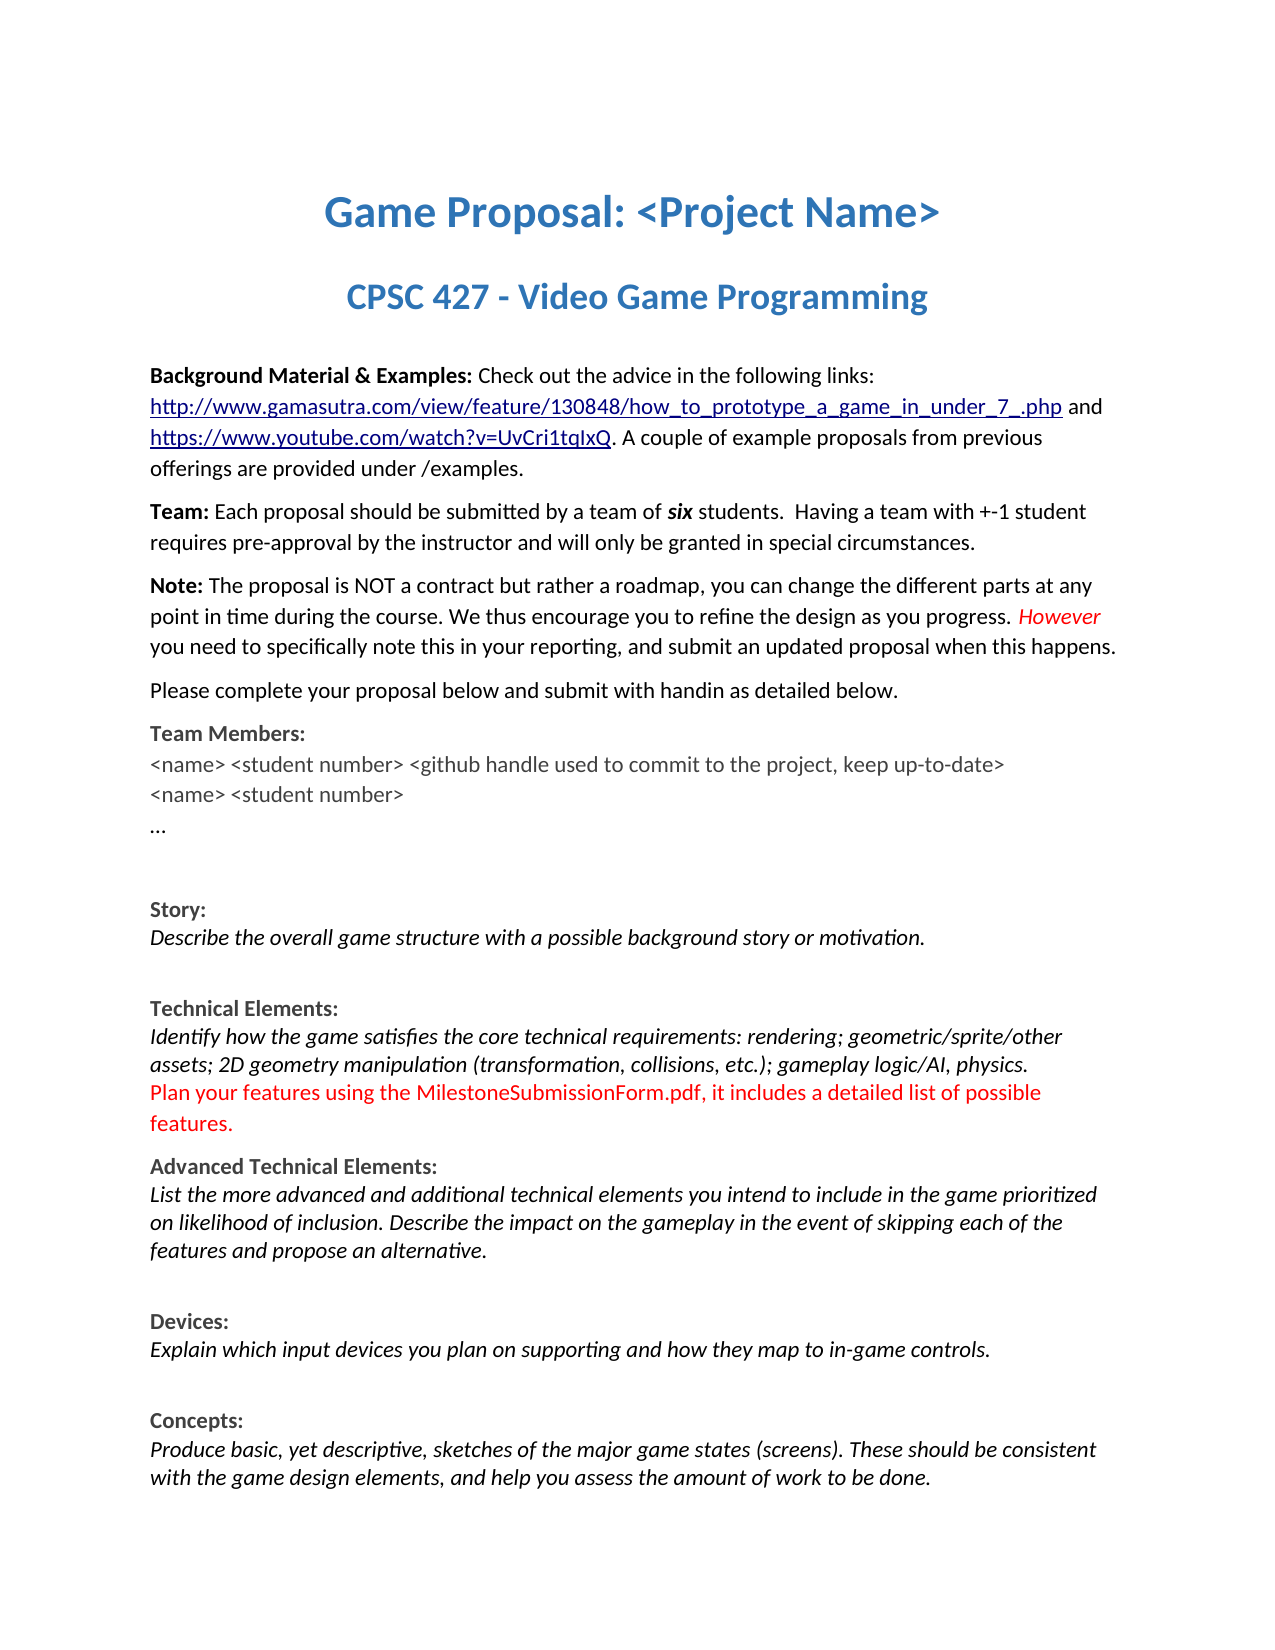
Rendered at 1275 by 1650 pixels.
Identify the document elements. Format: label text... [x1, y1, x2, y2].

text Note: The proposal is NOT a contract but rather a roadmap, you can change the different parts at any point in time during the course. We thus encourage you to refine the design as you progress. However you need to specifically note this in your reporting, and submit an updated proposal when this happens. [150, 571, 1125, 661]
text Devices: Explain which input devices you plan on supporting and how they map to in-game controls. [150, 1307, 1125, 1363]
text Advanced Technical Elements: List the more advanced and additional technical elements you intend to include in the game prioritized on likelihood of inclusion. Describe the impact on the gameplay in the event of skipping each of the features and propose an alternative. [150, 1152, 1125, 1264]
text Please complete your proposal below and submit with handin as detailed below. [150, 676, 1125, 704]
text Story: Describe the overall game structure with a possible background story or motivation. [150, 895, 1125, 951]
text Background Material & Examples: Check out the advice in the following links: http://www.gamasutra.com/view/feature/130848/how_to_prototype_a_game_in_under_7_.php and https://www.youtube.com/watch?v=UvCri1tqIxQ. A couple of example proposals from previous offerings are provided under /examples. [150, 362, 1125, 482]
subtitle Game Proposal: <Project Name> [150, 183, 1125, 239]
text Concepts: Produce basic, yet descriptive, sketches of the major game states (screens). These should be consistent with the game design elements, and help you assess the amount of work to be done. [150, 1407, 1125, 1491]
text Plan your features using the MilestoneSubmissionForm.pdf, it includes a detailed list of possible features. [150, 1078, 1125, 1137]
subtitle CPSC 427 - Video Game Programming [150, 273, 1125, 318]
text Technical Elements: Identify how the game satisfies the core technical requirements: rendering; geometric/sprite/other assets; 2D geometry manipulation (transformation, collisions, etc.); gameplay logic/AI, physics. [150, 994, 1125, 1078]
text Team: Each proposal should be submitted by a team of six students. Having a team with +-1 student requires pre-approval by the instructor and will only be granted in special circumstances. [150, 497, 1125, 556]
text Team Members: <name> <student number> <github handle used to commit to the project, keep up-to-date> <name> <student number> … [150, 719, 1125, 839]
